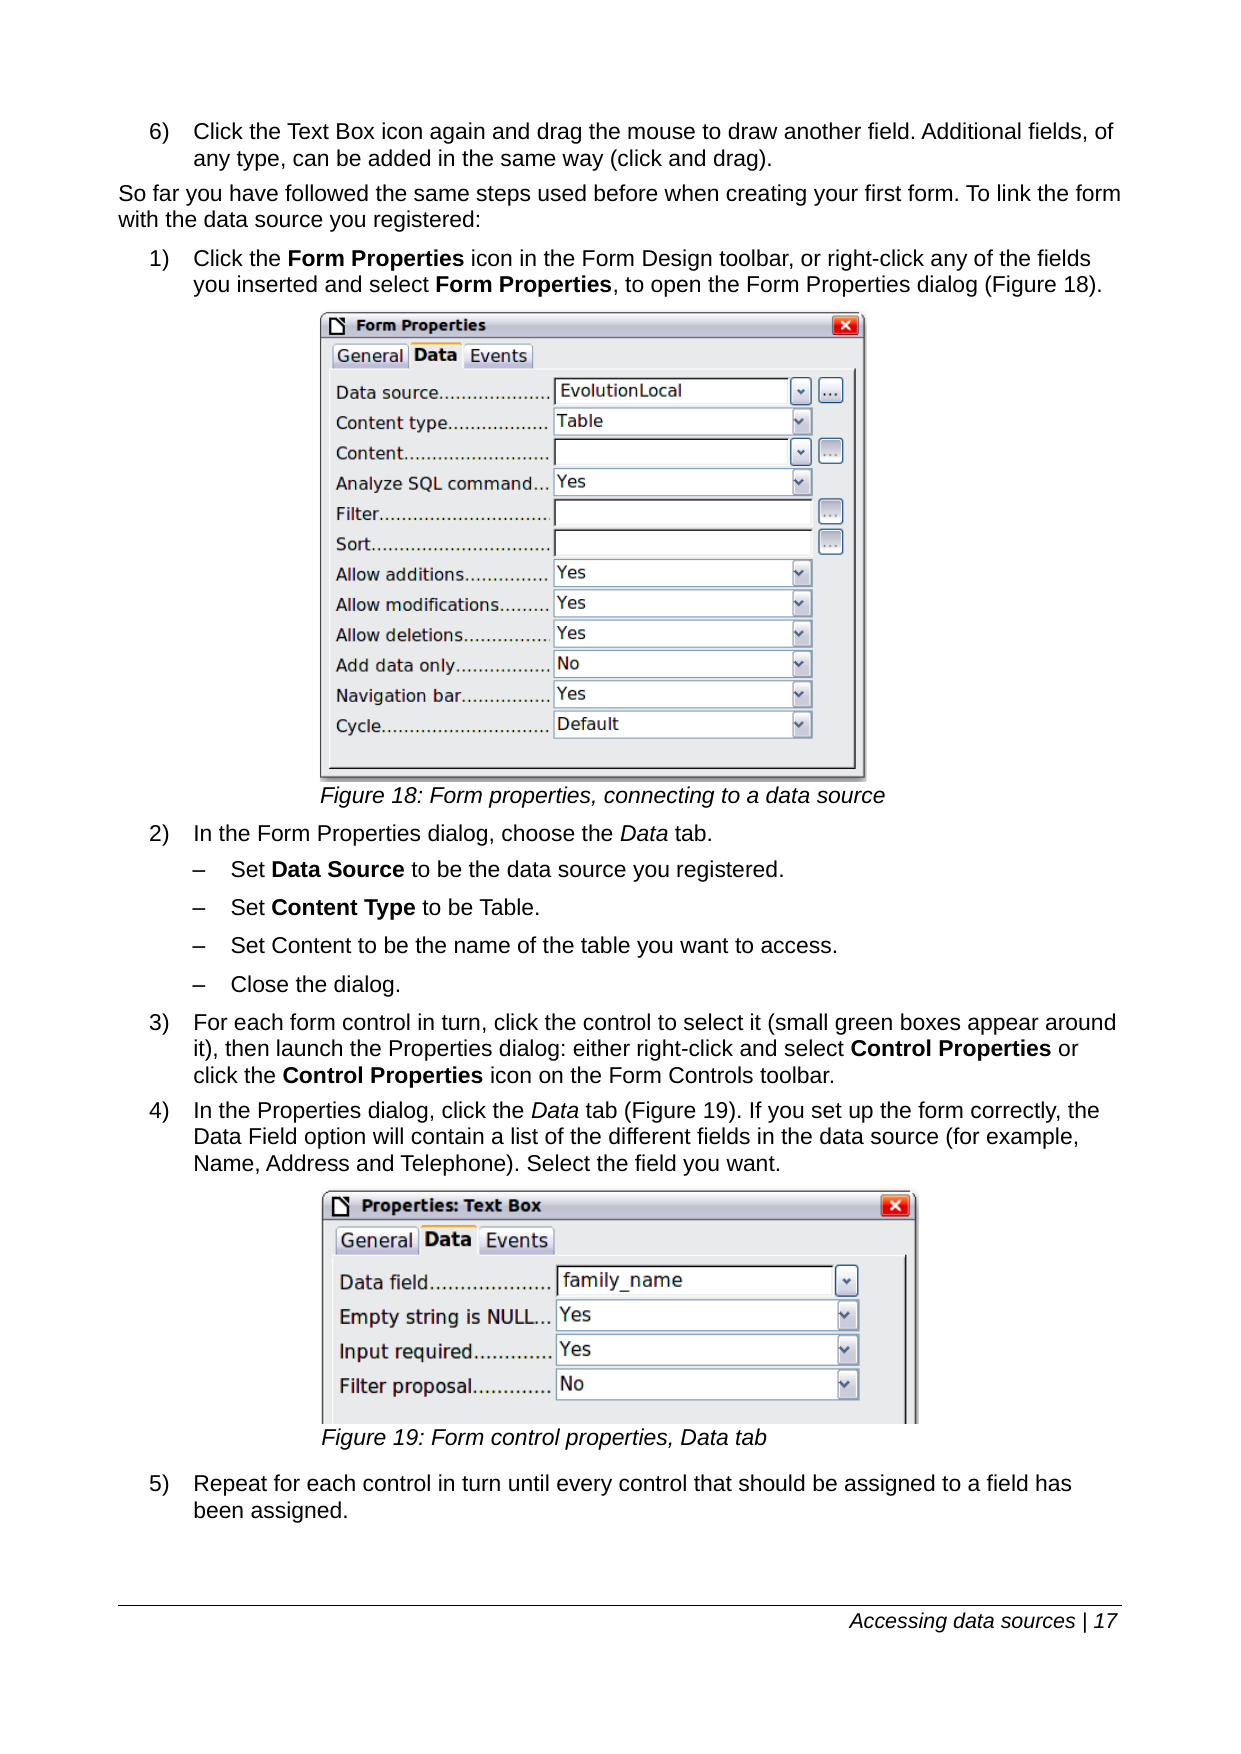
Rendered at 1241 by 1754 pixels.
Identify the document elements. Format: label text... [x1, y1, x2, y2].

list Repeat for each control in turn until every control that should be assigned to a field has been assigned. [169, 1470, 1122, 1523]
list Click the Form Properties icon in the Form Design toolbar, or right-click any of the fields you inserted and select Form Properties, to open the Form Properties dialog (Figure 18). [169, 245, 1122, 298]
list Set Content Type to be Table. [192, 894, 1122, 920]
text So far you have followed the same steps used before when creating your first form. To link the form with the data source you registered: [118, 180, 1122, 232]
picture [319, 309, 867, 782]
list In the Form Properties dialog, choose the Data tab. [169, 820, 1122, 847]
picture [321, 1187, 919, 1424]
text Figure 18: Form properties, connecting to a data source [320, 782, 920, 808]
list Close the dialog. [192, 971, 1122, 997]
text Figure 19: Form control properties, Data tab [321, 1424, 919, 1450]
list Set Data Source to be the data source you registered. [192, 856, 1122, 882]
list In the Properties dialog, click the Data tab (Figure 19). If you set up the form correctly, the Data Field option will contain a list of the different fields in the data source (for example, Name, Address and Telephone). Select the field you want. [169, 1097, 1122, 1176]
list Click the Text Box icon again and drag the mouse to draw another field. Additional fields, of any type, can be added in the same way (click and drag). [169, 118, 1122, 171]
list Set Content to be the name of the table you want to access. [192, 932, 1122, 958]
list For each form control in turn, click the control to select it (small green boxes appear around it), then launch the Properties dialog: either right-click and select Control Properties or click the Control Properties icon on the Form Controls toolbar. [169, 1009, 1122, 1088]
